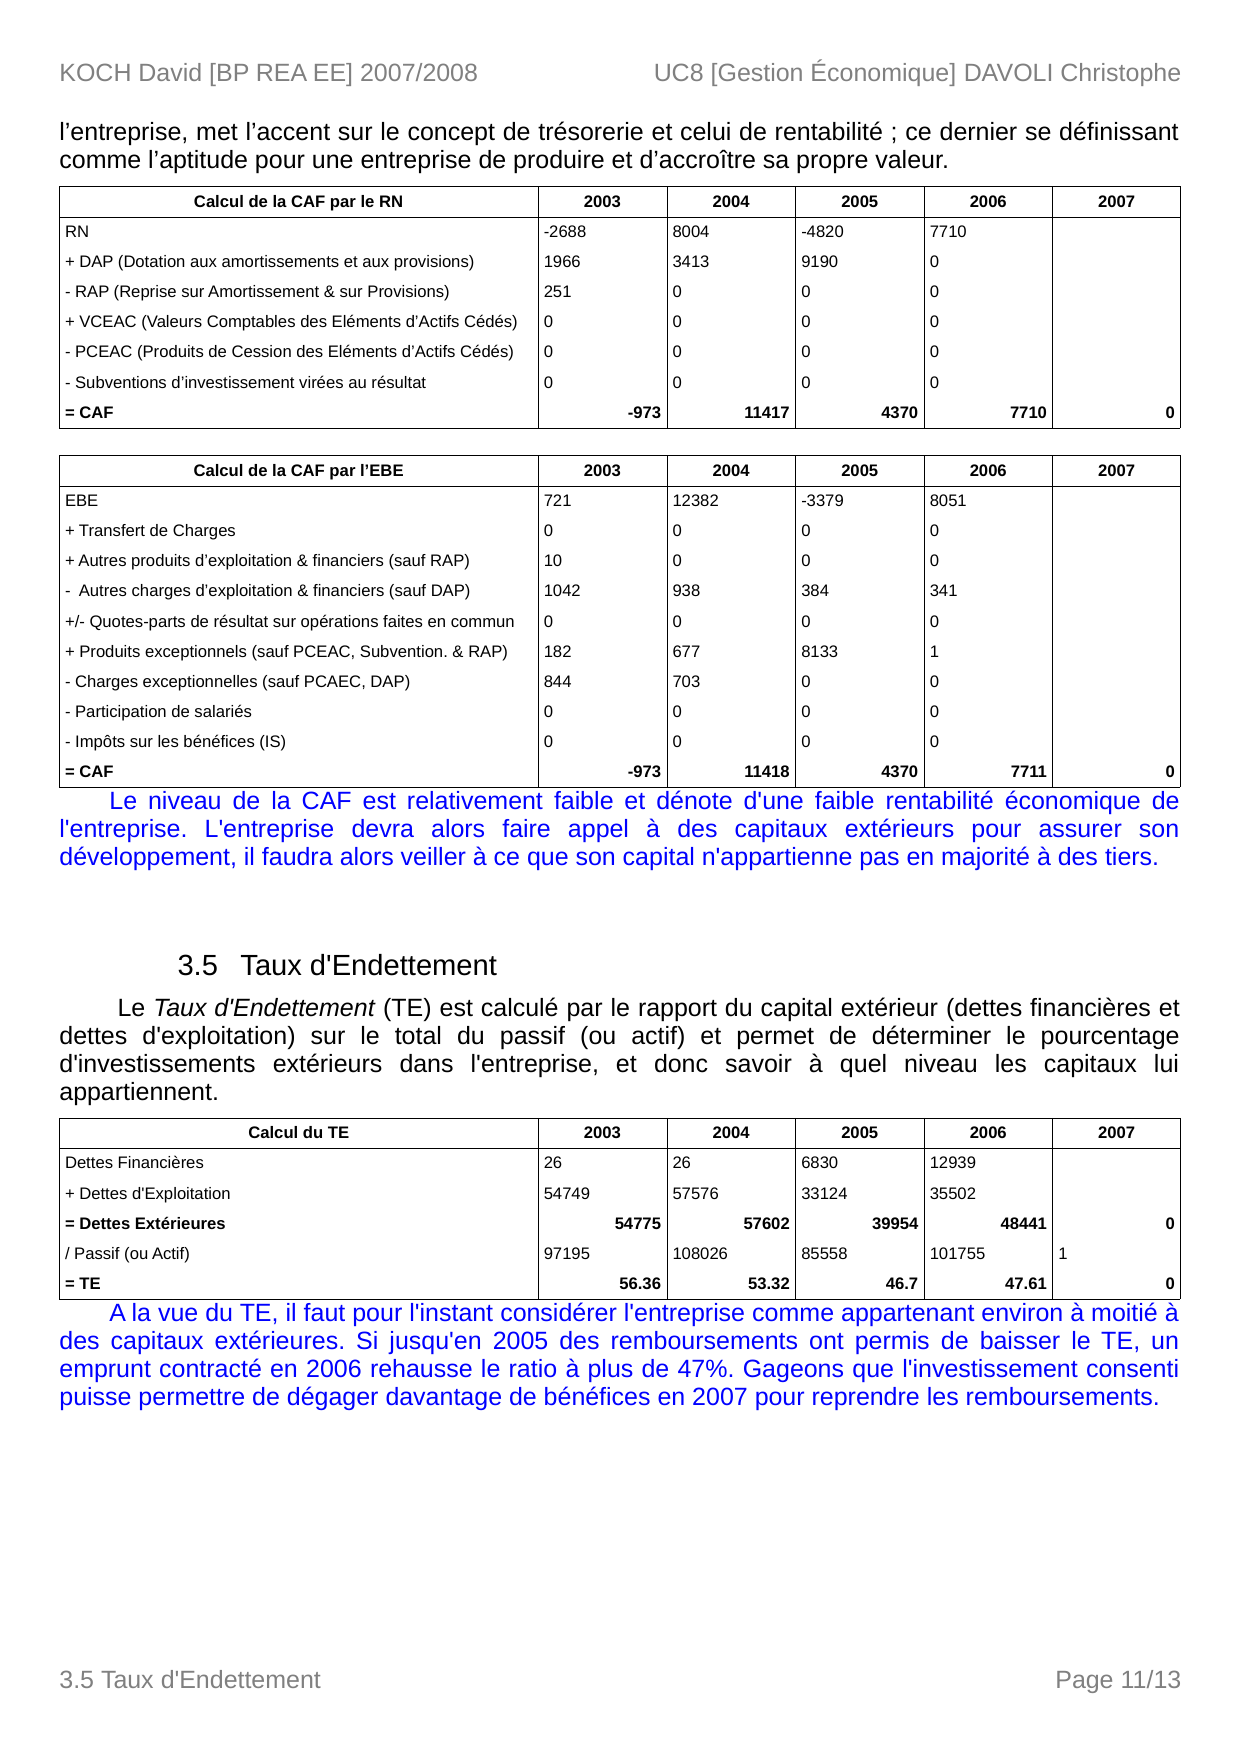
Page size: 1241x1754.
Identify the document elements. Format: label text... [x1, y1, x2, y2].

table_cell 8004 [668, 218, 795, 247]
table_cell 251 [539, 277, 667, 307]
table_cell 0 [925, 606, 1052, 636]
table_cell 0 [796, 727, 924, 757]
table_header 2007 [1053, 187, 1180, 217]
table_cell 57602 [668, 1208, 795, 1238]
table_cell 35502 [925, 1178, 1052, 1208]
table_cell 7710 [925, 397, 1052, 427]
table_cell 8133 [796, 636, 924, 666]
table_cell 0 [925, 727, 1052, 757]
table_cell 0 [539, 516, 667, 546]
table_cell 101755 [925, 1239, 1052, 1268]
table_cell 721 [539, 487, 667, 516]
table_cell [1053, 367, 1180, 397]
table_cell 0 [539, 307, 667, 337]
table_cell 26 [668, 1149, 795, 1178]
table_cell 0 [796, 516, 924, 546]
table_cell [1053, 727, 1180, 757]
table_cell 1 [1053, 1239, 1180, 1268]
table_cell 11417 [668, 397, 795, 427]
table_header 2007 [1053, 456, 1180, 486]
table_cell Dettes Financières [60, 1149, 538, 1178]
table_cell 4370 [796, 757, 924, 787]
table_cell 0 [1053, 1269, 1180, 1299]
text Le niveau de la CAF est relativement faible et dénote d'une faible rentabilité économique de l'entreprise. L'entreprise devra alors faire appel à des capitaux extérieurs pour assurer son développement, il faudra alors veiller à ce que son capital n'appartienne pas en majorité à des tiers. [59, 787, 1181, 871]
table_header 2003 [539, 456, 667, 486]
table_header 2006 [925, 187, 1052, 217]
table_cell 6830 [796, 1149, 924, 1178]
table_cell = CAF [60, 397, 538, 427]
subtitle Taux d'Endettement [59, 948, 1181, 981]
table_cell 0 [668, 307, 795, 337]
table_cell 46,7 [796, 1269, 924, 1299]
table_cell [1053, 606, 1180, 636]
table_cell 938 [668, 576, 795, 606]
table_cell 33124 [796, 1178, 924, 1208]
table_cell 0 [668, 367, 795, 397]
table_cell + DAP (Dotation aux amortissements et aux provisions) [60, 247, 538, 277]
table_cell 0 [539, 367, 667, 397]
table_cell 0 [668, 546, 795, 576]
table_cell 703 [668, 666, 795, 696]
table_cell + Autres produits d’exploitation & financiers (sauf RAP) [60, 546, 538, 576]
table_cell [1053, 696, 1180, 727]
table_cell 0 [796, 606, 924, 636]
table_header 2004 [668, 187, 795, 217]
table_cell 0 [925, 307, 1052, 337]
table_cell 0 [925, 277, 1052, 307]
table_cell [1053, 636, 1180, 666]
table_cell 0 [796, 367, 924, 397]
table_cell + Produits exceptionnels (sauf PCEAC, Subvention. & RAP) [60, 636, 538, 666]
table_cell [1053, 277, 1180, 307]
table_cell - Autres charges d’exploitation & financiers (sauf DAP) [60, 576, 538, 606]
table_cell 0 [796, 696, 924, 727]
table_cell 11418 [668, 757, 795, 787]
table_cell + Dettes d'Exploitation [60, 1178, 538, 1208]
table_cell = Dettes Extérieures [60, 1208, 538, 1238]
text A la vue du TE, il faut pour l'instant considérer l'entreprise comme appartenant environ à moitié à des capitaux extérieures. Si jusqu'en 2005 des remboursements ont permis de baisser le TE, un emprunt contracté en 2006 rehausse le ratio à plus de 47%. Gageons que l'investissement consenti puisse permettre de dégager davantage de bénéfices en 2007 pour reprendre les remboursements. [59, 1299, 1181, 1410]
table_cell 54775 [539, 1208, 667, 1238]
table_cell 0 [668, 277, 795, 307]
table_cell 0 [796, 307, 924, 337]
table_cell = CAF [60, 757, 538, 787]
table_cell 85558 [796, 1239, 924, 1268]
table_cell EBE [60, 487, 538, 516]
table_cell 0 [925, 696, 1052, 727]
table_cell 0 [668, 516, 795, 546]
table_cell 0 [539, 337, 667, 367]
table_cell 0 [925, 337, 1052, 367]
table_cell 97195 [539, 1239, 667, 1268]
table_cell 0 [796, 666, 924, 696]
table_header 2006 [925, 456, 1052, 486]
table_cell 0 [668, 727, 795, 757]
table_cell 47,61 [925, 1269, 1052, 1299]
table_cell 9190 [796, 247, 924, 277]
table_header Calcul de la CAF par l’EBE [60, 456, 538, 486]
table_cell 48441 [925, 1208, 1052, 1238]
table_cell 0 [668, 606, 795, 636]
table_cell 0 [796, 337, 924, 367]
table_cell 57576 [668, 1178, 795, 1208]
table_cell [1053, 487, 1180, 516]
table_header 2007 [1053, 1119, 1180, 1148]
table_cell 108026 [668, 1239, 795, 1268]
table_cell 0 [796, 546, 924, 576]
table_cell 1966 [539, 247, 667, 277]
table_cell - Participation de salariés [60, 696, 538, 727]
table_cell 3413 [668, 247, 795, 277]
table_cell - Impôts sur les bénéfices (IS) [60, 727, 538, 757]
table_cell + Transfert de Charges [60, 516, 538, 546]
table_cell 384 [796, 576, 924, 606]
table_cell 12382 [668, 487, 795, 516]
table_cell 0 [925, 546, 1052, 576]
table_cell RN [60, 218, 538, 247]
table_cell 10 [539, 546, 667, 576]
table_cell 1042 [539, 576, 667, 606]
table_cell 0 [539, 696, 667, 727]
table_cell 7711 [925, 757, 1052, 787]
table_cell 0 [925, 666, 1052, 696]
table_cell [1053, 666, 1180, 696]
table_cell 1 [925, 636, 1052, 666]
table_cell [1053, 337, 1180, 367]
table_cell 12939 [925, 1149, 1052, 1178]
table_cell 0 [539, 727, 667, 757]
table_cell -2688 [539, 218, 667, 247]
table_cell [1053, 546, 1180, 576]
table_cell 0 [796, 277, 924, 307]
table_cell 677 [668, 636, 795, 666]
table_cell -3379 [796, 487, 924, 516]
table_header 2005 [796, 1119, 924, 1148]
table_cell [1053, 516, 1180, 546]
table_cell 56,36 [539, 1269, 667, 1299]
table_cell 0 [1053, 1208, 1180, 1238]
table_cell 0 [668, 337, 795, 367]
table_cell / Passif (ou Actif) [60, 1239, 538, 1268]
table_cell 0 [1053, 757, 1180, 787]
table_header 2004 [668, 1119, 795, 1148]
table_cell 0 [1053, 397, 1180, 427]
table_cell 4370 [796, 397, 924, 427]
table_cell = TE [60, 1269, 538, 1299]
table_cell 53,32 [668, 1269, 795, 1299]
table_cell 7710 [925, 218, 1052, 247]
table_cell + VCEAC (Valeurs Comptables des Eléments d’Actifs Cédés) [60, 307, 538, 337]
table_cell -973 [539, 757, 667, 787]
table_cell [1053, 307, 1180, 337]
table_cell [1053, 1178, 1180, 1208]
table_cell 0 [925, 516, 1052, 546]
table_cell [1053, 576, 1180, 606]
table_cell -4820 [796, 218, 924, 247]
table_cell - Subventions d’investissement virées au résultat [60, 367, 538, 397]
table_cell [1053, 1149, 1180, 1178]
table_cell 8051 [925, 487, 1052, 516]
table_cell 341 [925, 576, 1052, 606]
table_cell -973 [539, 397, 667, 427]
table_cell +/- Quotes-parts de résultat sur opérations faites en commun [60, 606, 538, 636]
table_cell 0 [925, 367, 1052, 397]
text l’entreprise, met l’accent sur le concept de trésorerie et celui de rentabilité ; ce dernier se définissant comme l’aptitude pour une entreprise de produire et d’accroître sa propre valeur. [59, 118, 1181, 174]
table_cell - RAP (Reprise sur Amortissement & sur Provisions) [60, 277, 538, 307]
table_cell [1053, 218, 1180, 247]
table_cell 0 [925, 247, 1052, 277]
table_cell 54749 [539, 1178, 667, 1208]
table_header 2006 [925, 1119, 1052, 1148]
table_cell 26 [539, 1149, 667, 1178]
table_cell 39954 [796, 1208, 924, 1238]
table_header 2005 [796, 187, 924, 217]
text Le Taux d'Endettement (TE) est calculé par le rapport du capital extérieur (dettes financières et dettes d'exploitation) sur le total du passif (ou actif) et permet de déterminer le pourcentage d'investissements extérieurs dans l'entreprise, et donc savoir à quel niveau les capitaux lui appartiennent. [59, 994, 1181, 1105]
table_cell - Charges exceptionnelles (sauf PCAEC, DAP) [60, 666, 538, 696]
table_cell - PCEAC (Produits de Cession des Eléments d’Actifs Cédés) [60, 337, 538, 367]
table_cell [1053, 247, 1180, 277]
table_header Calcul du TE [60, 1119, 538, 1148]
table_cell 182 [539, 636, 667, 666]
table_header 2005 [796, 456, 924, 486]
table_cell 844 [539, 666, 667, 696]
table_cell 0 [668, 696, 795, 727]
table_header 2003 [539, 1119, 667, 1148]
table_header 2003 [539, 187, 667, 217]
table_header 2004 [668, 456, 795, 486]
table_cell 0 [539, 606, 667, 636]
table_header Calcul de la CAF par le RN [60, 187, 538, 217]
